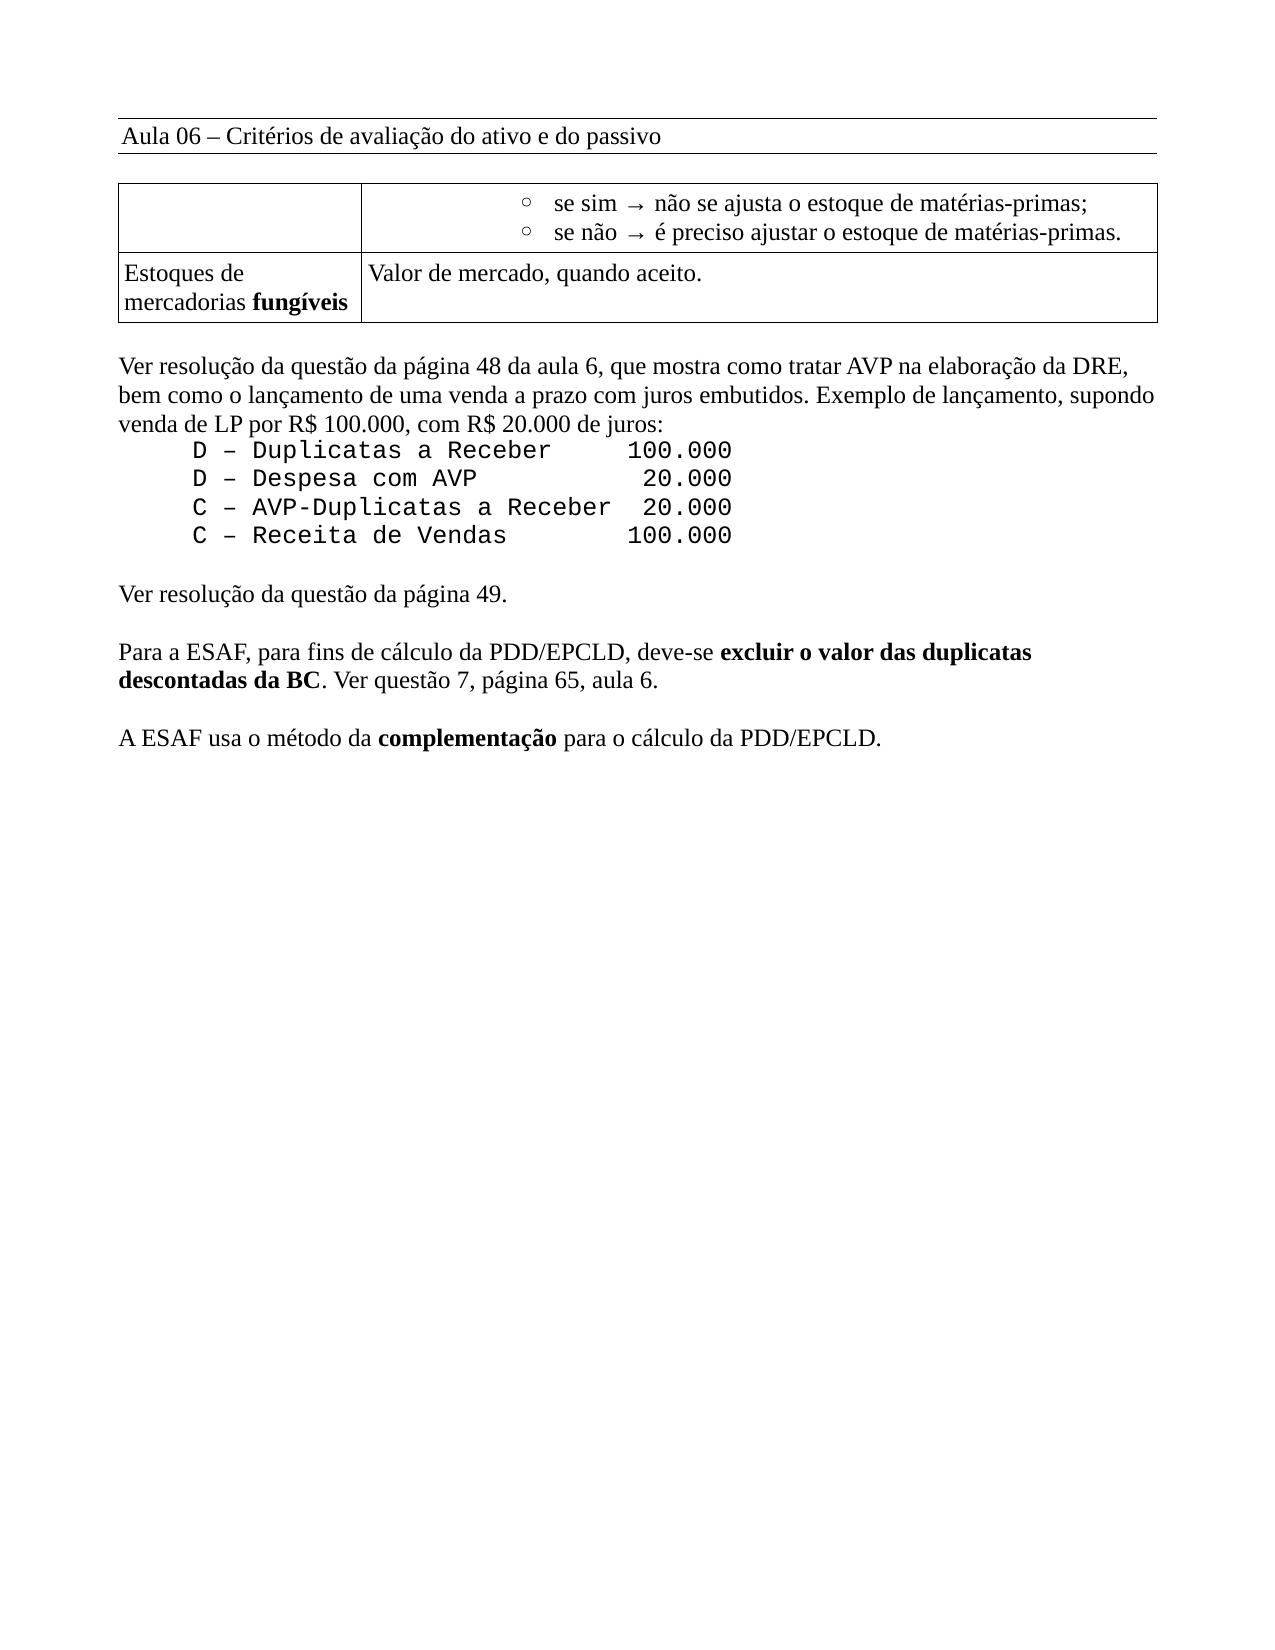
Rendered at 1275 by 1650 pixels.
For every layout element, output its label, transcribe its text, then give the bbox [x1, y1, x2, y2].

text C – AVP-Duplicatas a Receber 20.000 [192, 494, 1157, 523]
text D – Duplicatas a Receber 100.000 [192, 438, 1157, 466]
text Ver resolução da questão da página 49. [118, 579, 1157, 608]
text C – Receita de Vendas 100.000 [192, 523, 1157, 551]
text A ESAF usa o método da complementação para o cálculo da PDD/EPCLD. [118, 723, 1157, 752]
table_cell Valor de mercado, quando aceito. [362, 253, 1157, 322]
text Ver resolução da questão da página 48 da aula 6, que mostra como tratar AVP na elaboração da DRE, bem como o lançamento de uma venda a prazo com juros embutidos. Exemplo de lançamento, supondo venda de LP por R$ 100.000, com R$ 20.000 de juros: [118, 351, 1157, 438]
table_cell Custo ou valor realizável líquido, dos dois o menor. Observações: O valor de custo deve incluir todos os custos de aquisição e de transformação, bem como outros incorridos para trazer os estoques à sua condição e localização atuais. Despenca em prova: O custo de aquisição dos estoques compreende o preço de compra, os impostos de importação e outros tributos (exceto os recuperáveis), bem como os custos de transporte, seguro, manuseio e outros diretamente atribuíveis à aquisição de produtos acabados, materiais e serviços. Descontos comerciais, abatimentos e outros itens semelhantes devem ser deduzidos na determinação do custo de aquisição. Estoque de produtos acabados: perdas normais de produção → apropriadas ao custo; perdas excepcionais de produção → despesa. Construção de ativo qualificável: levam tempo substancial para ficarem prontos; podem ser estoques, imobilizado, intangível, entre outros; custos de empréstimos para financiar sua construção são apropriados ao custo do ativo qualificável. Estoques importados: variação cambial incorrida até a entrada da matéria-prima no estabelecimento do comprador → apropriada ao custo; variação cambial após → despesa financeira. Matéria-prima: comparar custo com o preço de reposição (custo corrente); MAS verificar se os produtos acabados nos quais a matéria-prima será incorporada tem preço de venda igual ou superior ao custo: se sim → não se ajusta o estoque de matérias-primas; se não → é preciso ajustar o estoque de matérias-primas. [362, 184, 1157, 252]
table_cell Estoques de mercadorias fungíveis [119, 253, 361, 322]
text Para a ESAF, para fins de cálculo da PDD/EPCLD, deve-se excluir o valor das duplicatas descontadas da BC. Ver questão 7, página 65, aula 6. [118, 637, 1157, 694]
text D – Despesa com AVP 20.000 [192, 466, 1157, 494]
table_cell [119, 184, 361, 252]
